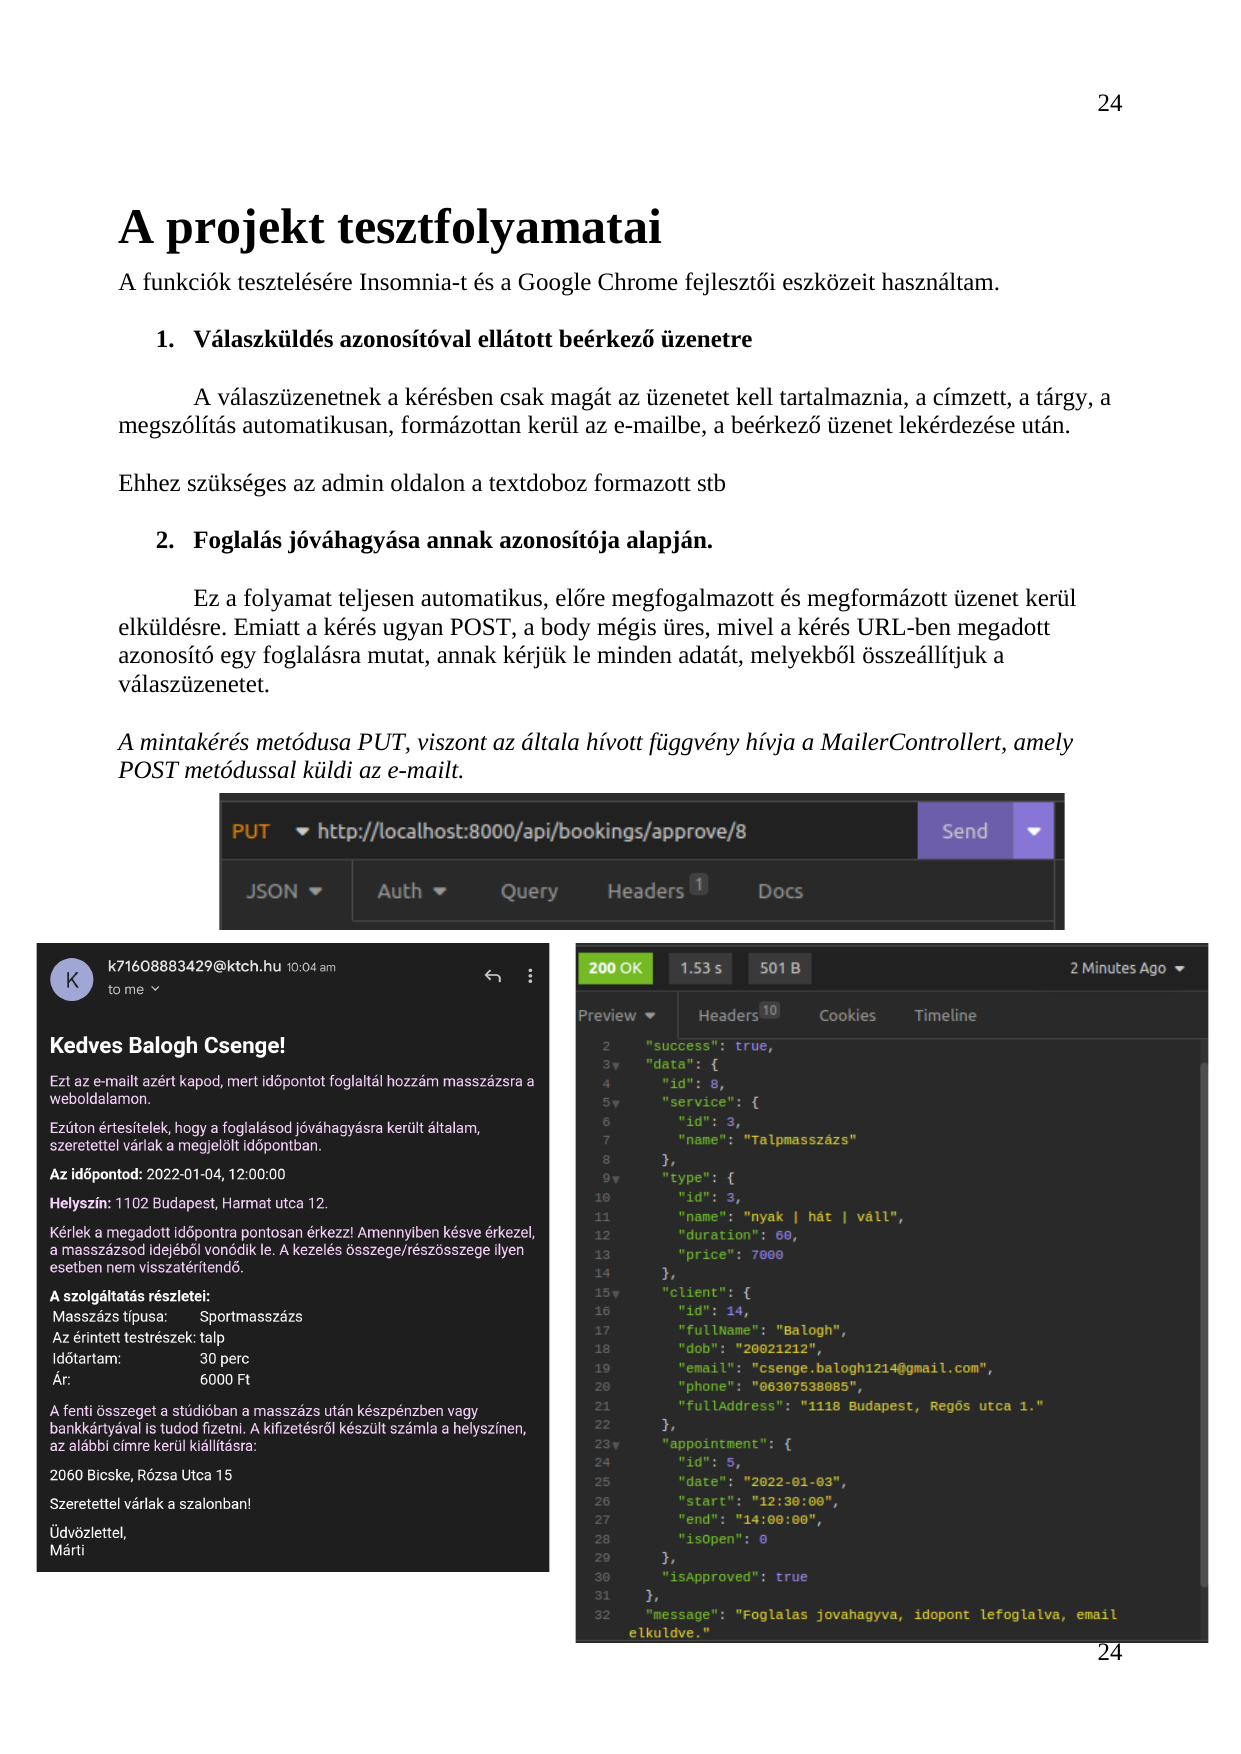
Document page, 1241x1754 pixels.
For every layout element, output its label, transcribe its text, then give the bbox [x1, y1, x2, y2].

list Válaszküldés azonosítóval ellátott beérkező üzenetre [156, 324, 1122, 353]
picture [219, 793, 1065, 930]
text A funkciók tesztelésére Insomnia-t és a Google Chrome fejlesztői eszközeit használtam. [118, 267, 1122, 296]
text Ez a folyamat teljesen automatikus, előre megfogalmazott és megformázott üzenet kerül elküldésre. Emiatt a kérés ugyan POST, a body mégis üres, mivel a kérés URL-ben megadott azonosító egy foglalásra mutat, annak kérjük le minden adatát, melyekből összeállítjuk a válaszüzenetet. [118, 583, 1122, 698]
text A válaszüzenetnek a kérésben csak magát az üzenetet kell tartalmaznia, a címzett, a tárgy, a megszólítás automatikusan, formázottan kerül az e-mailbe, a beérkező üzenet lekérdezése után. [118, 382, 1122, 439]
text Ehhez szükséges az admin oldalon a textdoboz formazott stb [118, 468, 1122, 497]
picture [575, 943, 1209, 1643]
text A mintakérés metódusa PUT, viszont az általa hívott függvény hívja a MailerControllert, amely POST metódussal küldi az e-mailt. [118, 727, 1122, 784]
list Foglalás jóváhagyása annak azonosítója alapján. [156, 526, 1122, 554]
picture [36, 943, 550, 1572]
subtitle A projekt tesztfolyamatai [118, 197, 1122, 254]
